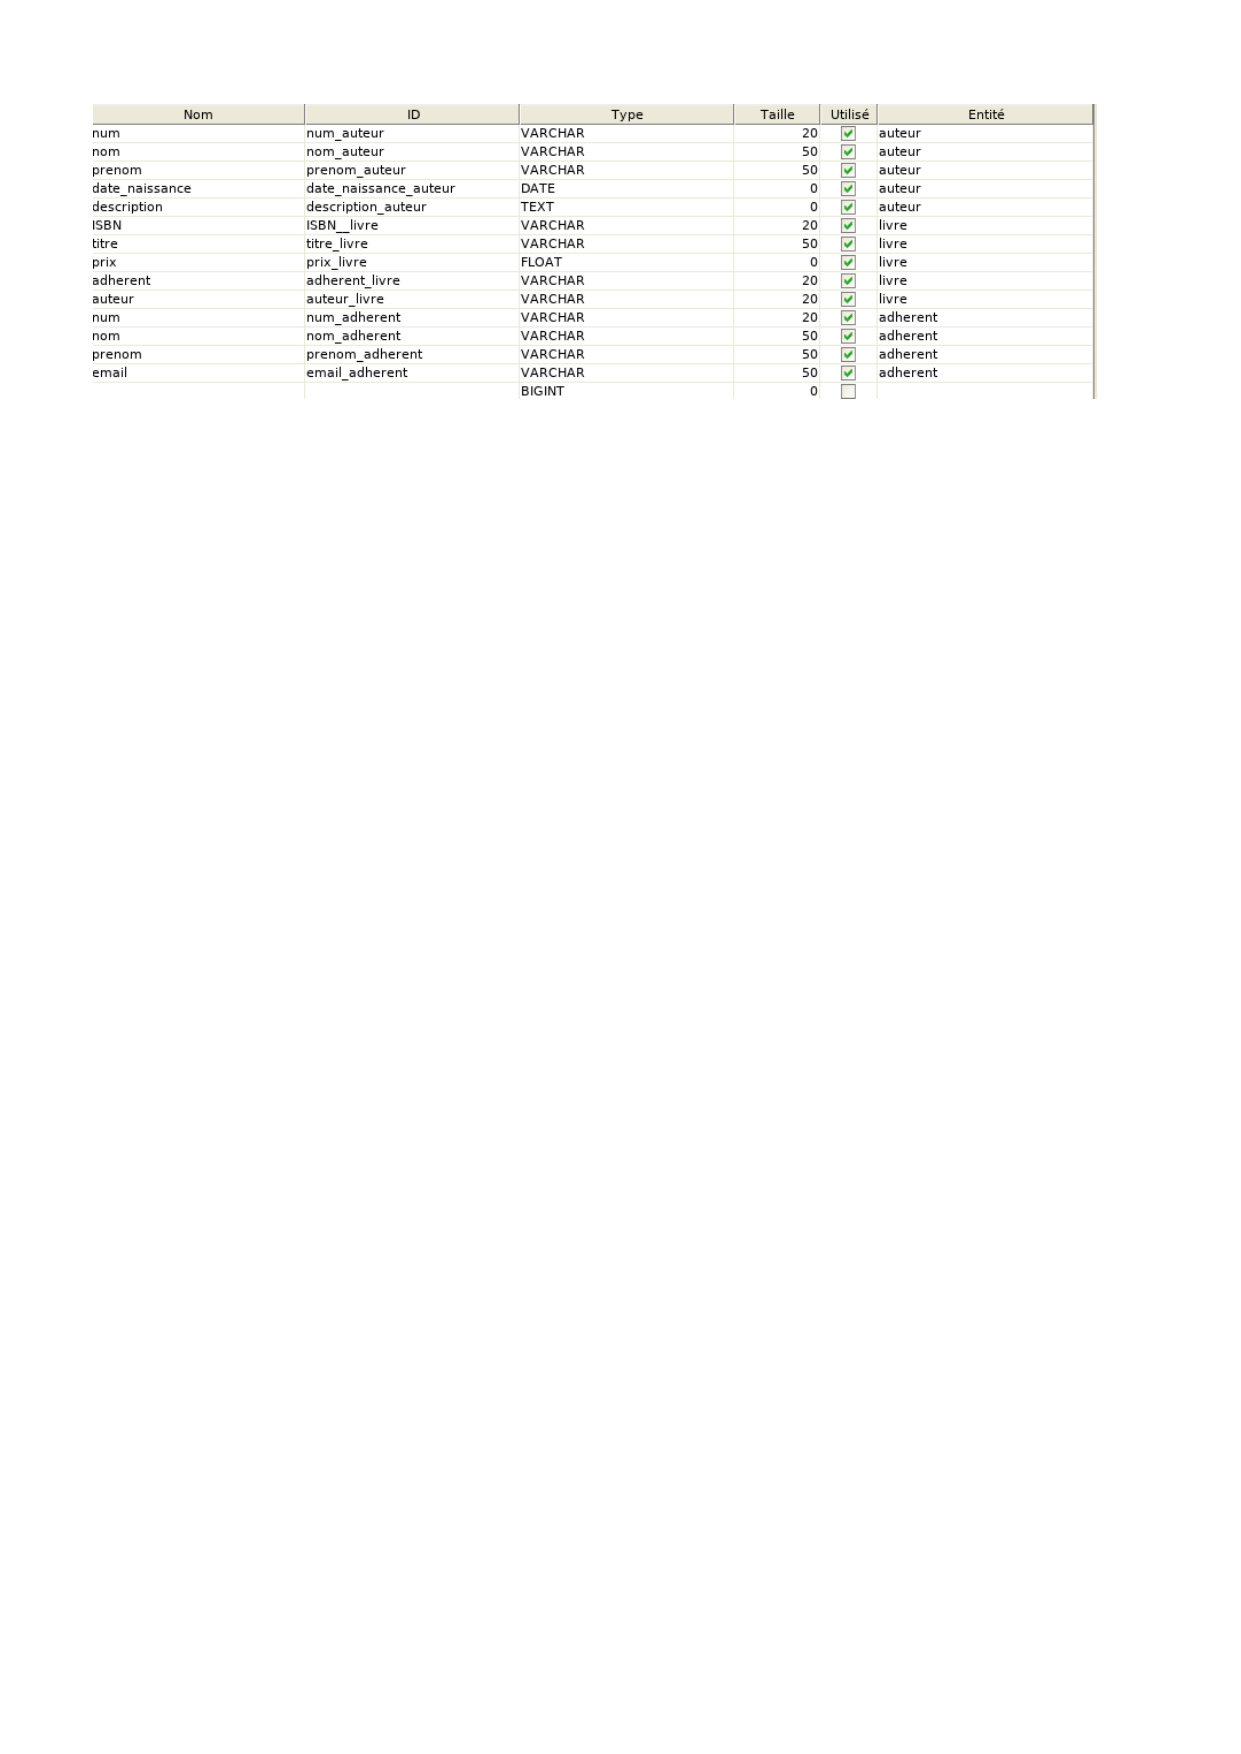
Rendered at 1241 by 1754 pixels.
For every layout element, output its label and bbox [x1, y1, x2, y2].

picture [93, 104, 1098, 399]
